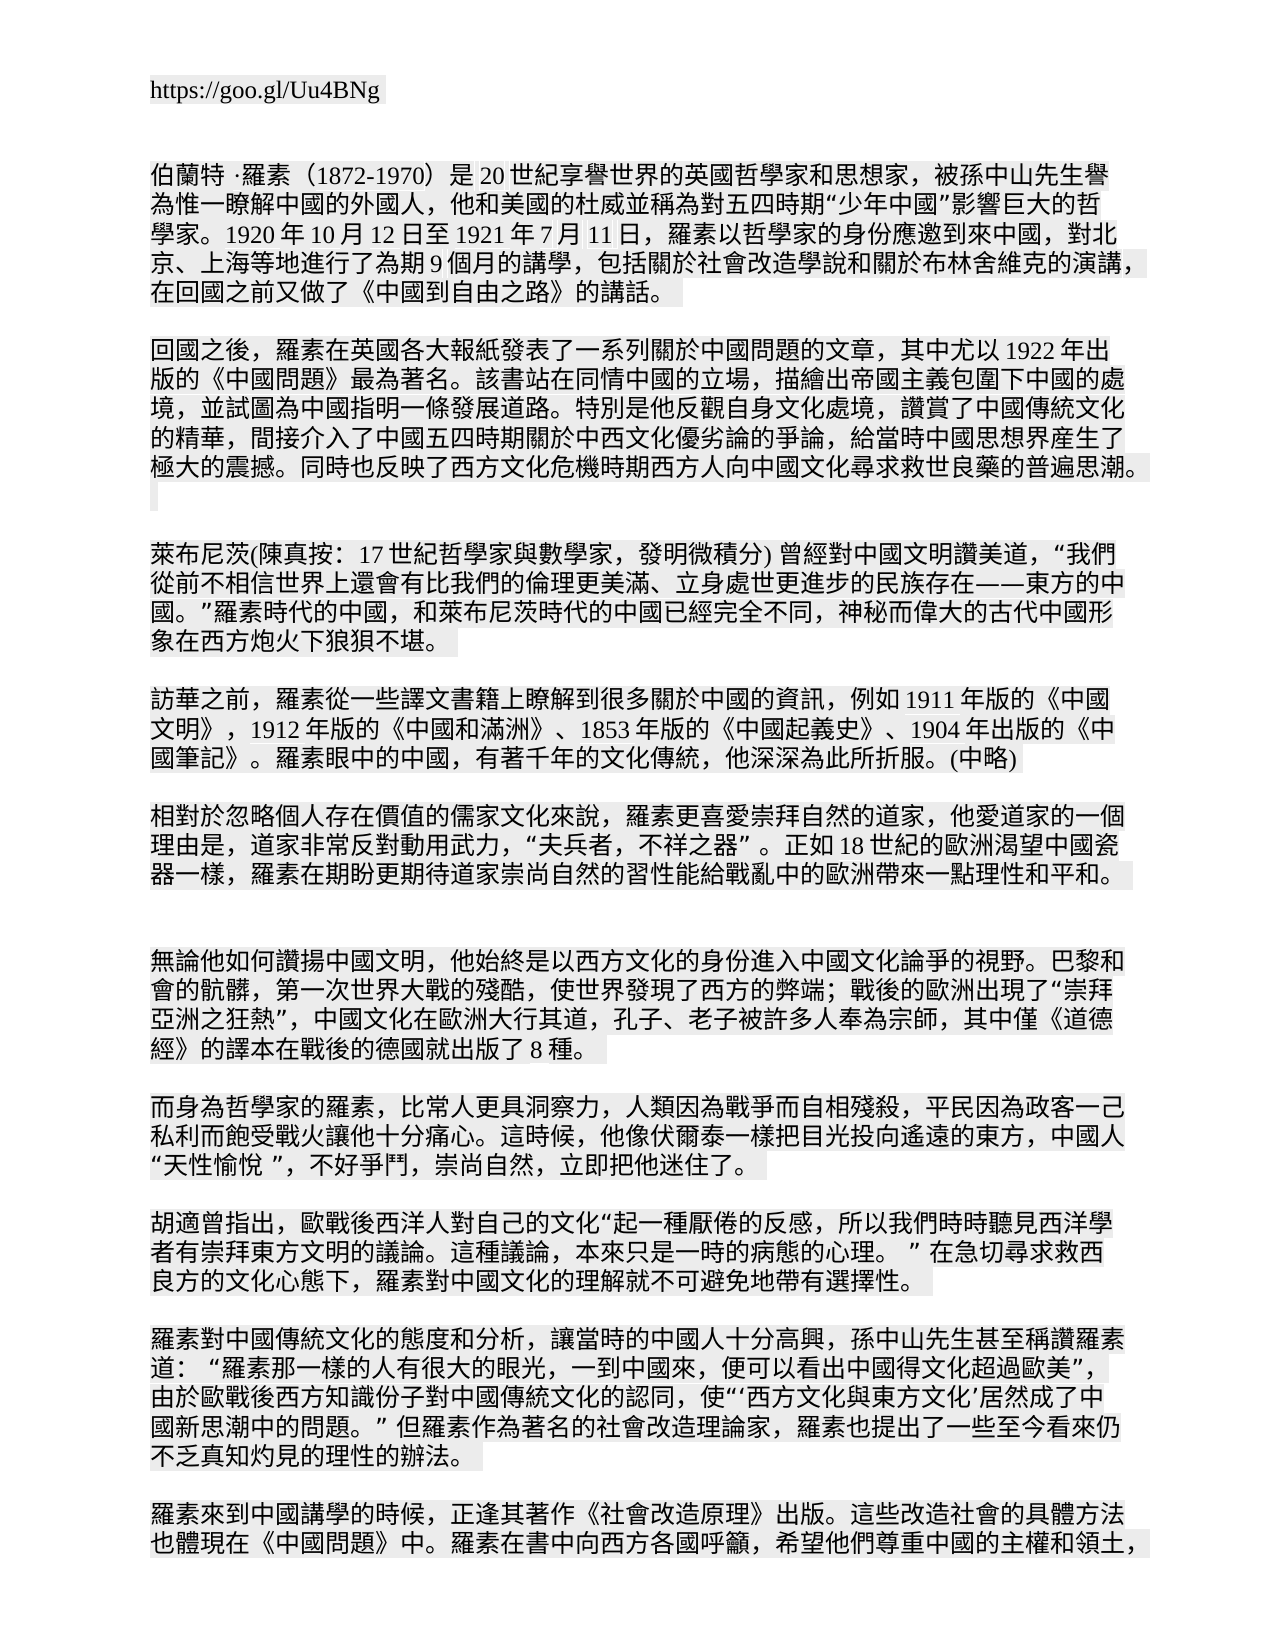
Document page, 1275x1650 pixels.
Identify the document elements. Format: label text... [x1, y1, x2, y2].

text 拯救者還是被拯救者 ---從《中國問題》看羅素的中國文化觀 劉燕燕 https://goo.gl/Uu4BNg 伯蘭特 ·羅素（1872-1970）是20世紀享譽世界的英國哲學家和思想家，被孫中山先生譽為惟一瞭解中國的外國人，他和美國的杜威並稱為對五四時期“少年中國”影響巨大的哲學家。1920年10月12日至1921年7月11日，羅素以哲學家的身份應邀到來中國，對北京、上海等地進行了為期9個月的講學，包括關於社會改造學說和關於布林舍維克的演講，在回國之前又做了《中國到自由之路》的講話。 回國之後，羅素在英國各大報紙發表了一系列關於中國問題的文章，其中尤以1922年出版的《中國問題》最為著名。該書站在同情中國的立場，描繪出帝國主義包圍下中國的處境，並試圖為中國指明一條發展道路。特別是他反觀自身文化處境，讚賞了中國傳統文化的精華，間接介入了中國五四時期關於中西文化優劣論的爭論，給當時中國思想界産生了極大的震撼。同時也反映了西方文化危機時期西方人向中國文化尋求救世良藥的普遍思潮。 萊布尼茨(陳真按：17世紀哲學家與數學家，發明微積分) 曾經對中國文明讚美道，“我們從前不相信世界上還會有比我們的倫理更美滿、立身處世更進步的民族存在——東方的中國。”羅素時代的中國，和萊布尼茨時代的中國已經完全不同，神秘而偉大的古代中國形象在西方炮火下狼狽不堪。 訪華之前，羅素從一些譯文書籍上瞭解到很多關於中國的資訊，例如1911年版的《中國文明》，1912年版的《中國和滿洲》、1853年版的《中國起義史》、1904年出版的《中國筆記》。羅素眼中的中國，有著千年的文化傳統，他深深為此所折服。(中略) 相對於忽略個人存在價值的儒家文化來說，羅素更喜愛崇拜自然的道家，他愛道家的一個理由是，道家非常反對動用武力，“夫兵者，不祥之器” 。正如18世紀的歐洲渴望中國瓷器一樣，羅素在期盼更期待道家崇尚自然的習性能給戰亂中的歐洲帶來一點理性和平和。 無論他如何讚揚中國文明，他始終是以西方文化的身份進入中國文化論爭的視野。巴黎和會的骯髒，第一次世界大戰的殘酷，使世界發現了西方的弊端；戰後的歐洲出現了“崇拜亞洲之狂熱”，中國文化在歐洲大行其道，孔子、老子被許多人奉為宗師，其中僅《道德經》的譯本在戰後的德國就出版了8 種。 而身為哲學家的羅素，比常人更具洞察力，人類因為戰爭而自相殘殺，平民因為政客一己私利而飽受戰火讓他十分痛心。這時候，他像伏爾泰一樣把目光投向遙遠的東方，中國人 “天性愉悅 ”，不好爭鬥，崇尚自然，立即把他迷住了。 胡適曾指出，歐戰後西洋人對自己的文化“起一種厭倦的反感，所以我們時時聽見西洋學者有崇拜東方文明的議論。這種議論，本來只是一時的病態的心理。 ” 在急切尋求救西良方的文化心態下，羅素對中國文化的理解就不可避免地帶有選擇性。 羅素對中國傳統文化的態度和分析，讓當時的中國人十分高興，孫中山先生甚至稱讚羅素道： “羅素那一樣的人有很大的眼光，一到中國來，便可以看出中國得文化超過歐美”，由於歐戰後西方知識份子對中國傳統文化的認同，使“‘西方文化與東方文化’居然成了中國新思潮中的問題。” 但羅素作為著名的社會改造理論家，羅素也提出了一些至今看來仍不乏真知灼見的理性的辦法。 羅素來到中國講學的時候，正逢其著作《社會改造原理》出版。這些改造社會的具體方法也體現在《中國問題》中。羅素在書中向西方各國呼籲，希望他們尊重中國的主權和領土，因為中國文明是人類文明的優秀遺產，而且，中國的某些文化觀念，對解決西方的問題有許多幫助。他為復興中國開出的藥方：首先，西方各國應改變對中國的政策，恢復中國的獨立(儘管在當時的條件下要感化帝國主義只是一個幻想)；其次，中國要建立廉潔有效的政府，積極發展工業，普及教育，同時積極吸收西方的科學技術；再次，中國的發展方向應該是國家社會主義。 羅素認為，中國要想自立於世界民族之林，不僅要實現政治獨立，還必須把中國的傳統美德和西方的技藝揉合在一起，促進科學技術的進步。中國傳統文明之所以不再進步，在藝術和文化上停滯不前，並非由於人種的退步，而是由於缺乏新的素材。西方先進知識的輸入正好提供了它需要的激素。他相信，如果中國30年之內能有一個穩定的政府和足夠的財力支援，科學的進步必大有可觀，甚至超過西方各國，因為中國“朝氣蓬勃，復興熱情高漲” 。 事實上，“少年中國”這種對科學的熱情，絲毫不亞於15世紀文藝復興時期的義大利。他還比較了東西方幾種文明的優劣，認為“中國人向我們學習，不像日本人是為了富國強兵，而是為了追求倫理和社會價值，追求知識上的興趣。我們的文明的顯著長處在於科學的方法；中國文明的長處則在於對人生歸宿的合理解釋” 對於當時爭論十分激烈的文化觀取向，羅素告誡中國人應該避免兩個極端：一是全盤西化，與西方走同一道路；二是文化保守主義，拒斥外來文化。 1924年，文化保守主義者辜鴻銘在日本東京進行關於東西方文化差異的演講時，引用了英國詩人吉卜林的話說“東就是東，西就是西，二者永遠不會有融合的時候 ” 。然而在西方日趨喪失道德文明的時候，東方文化中的積極因素，成為西方文明的可用補充，追求和諧和秩序的儒學價值觀是對於充滿物質欲望危機的工業社會來說，確實有其積極可取之處。 羅素的《中國問題》在為中西方文明指出一條可行的道路的同時，也透露出東西方文化開始走向對話的可能性。西方戰後文化觀念的變動，是體現了克服自大心理以平等待人的取向；東方的變動取向，則是體現了克服自卑心理以自立立人。 "對愛的渴望、對知識的追求和對人類苦難的不堪忍受的悲哀”支配著羅素的一生。他深知英國做為一個殖民大國對被奴役國家的痛苦必須負責，他四處奔走呼籲英國國會和其他歐洲國家檢討自己的強盜行為，並因此多次受到政府的責難。當二十世紀初的中國還處於一片迷茫混沌狀態時，羅素以他清醒和敏銳的視角關注中國文化，並提出解決中國問題的方子，這一點深深感動了中國學人。雙方只有在肯定世界文化多元發展的基礎上，才能謀求綜合東西文明的智慧以解決本身及公同面對的問題，在這個過程中雙方的文化觀念以爭論的形式不斷變遷。羅素的《中國問題》無形中也為中西方文明搭建互相理解的橋梁。 [150, 75, 1125, 1558]
